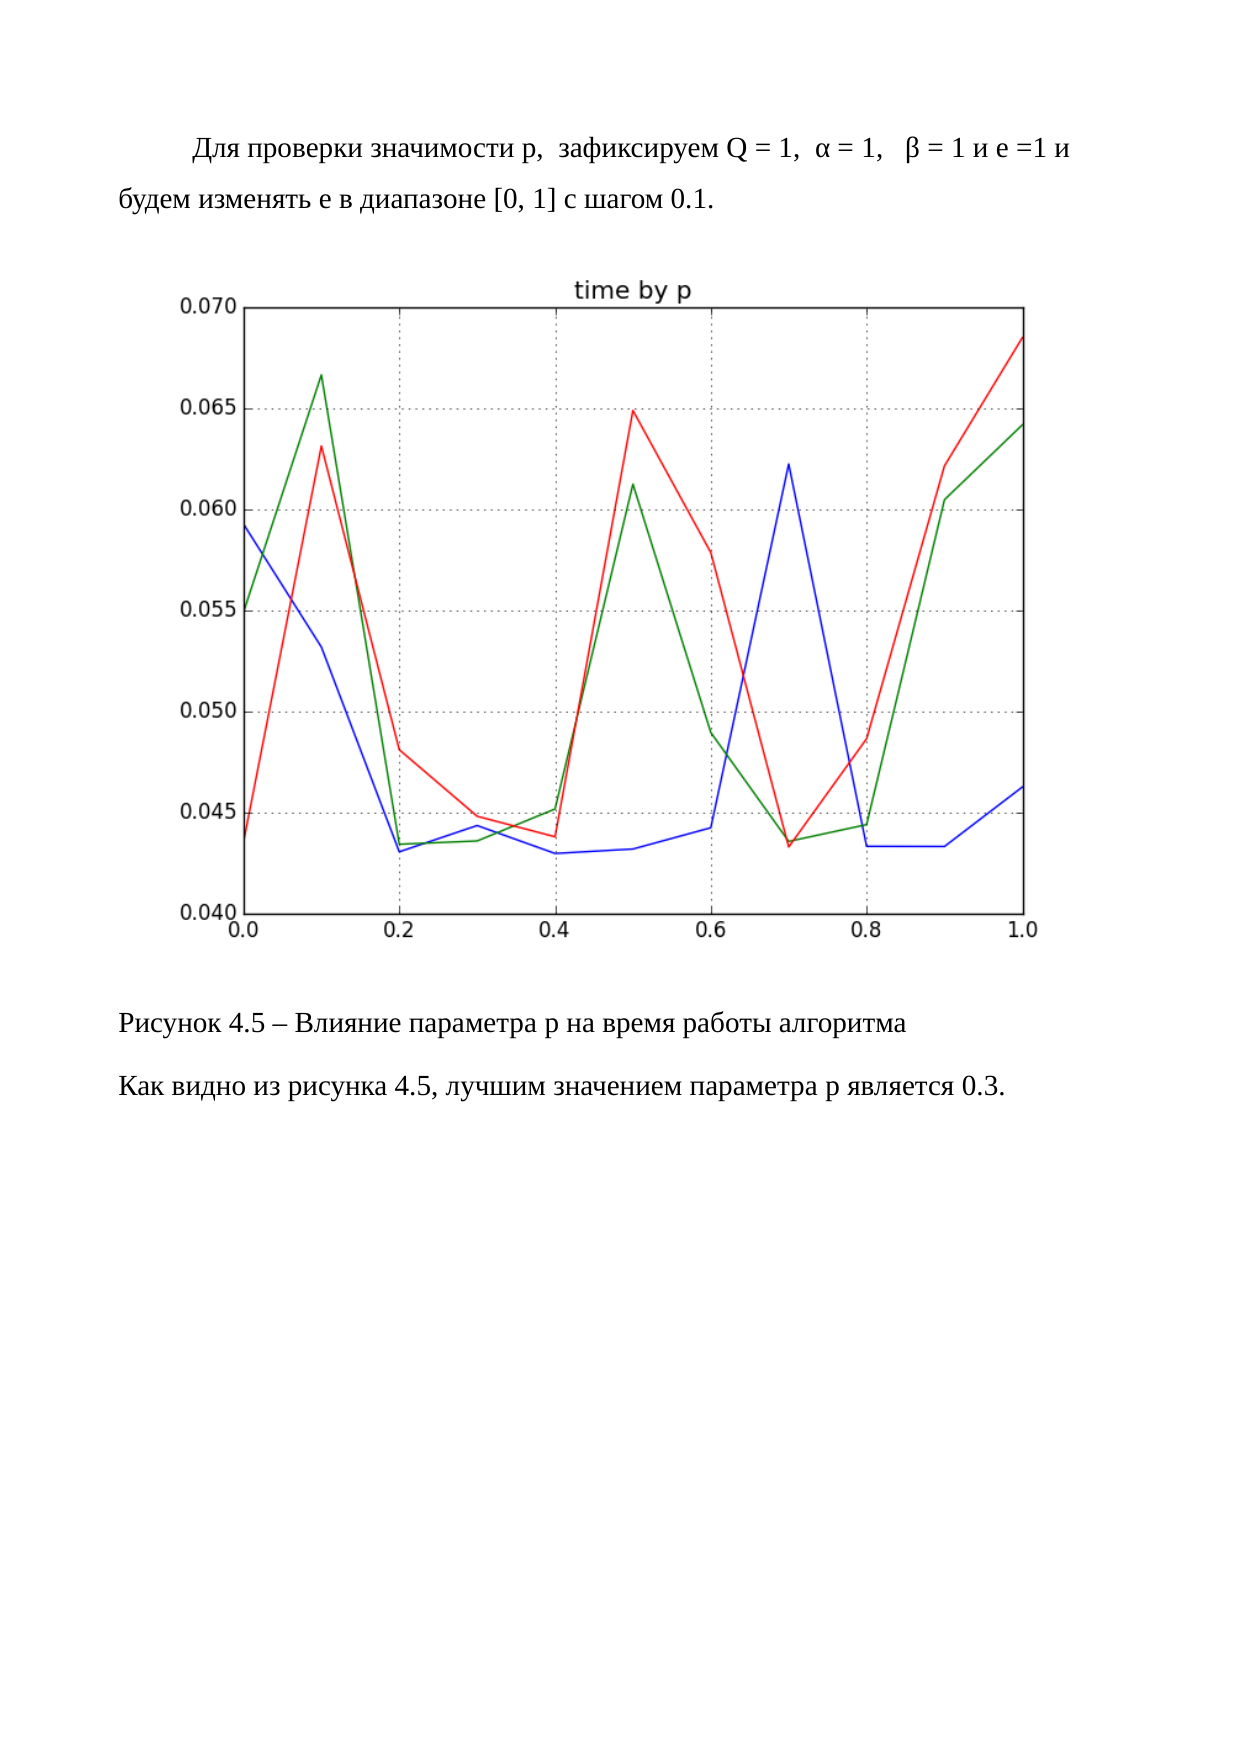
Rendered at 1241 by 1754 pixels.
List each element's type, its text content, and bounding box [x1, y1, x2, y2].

picture [118, 231, 1123, 989]
text Рисунок 4.5 – Влияние параметра p на время работы алгоритма [118, 989, 1122, 1039]
text Как видно из рисунка 4.5, лучшим значением параметра p является 0.3. [118, 1068, 1122, 1102]
text Для проверки значимости p, зафиксируем Q = 1, α = 1, β = 1 и e =1 и будем изменять e в диапазоне [0, 1] с шагом 0.1. [118, 131, 1122, 214]
